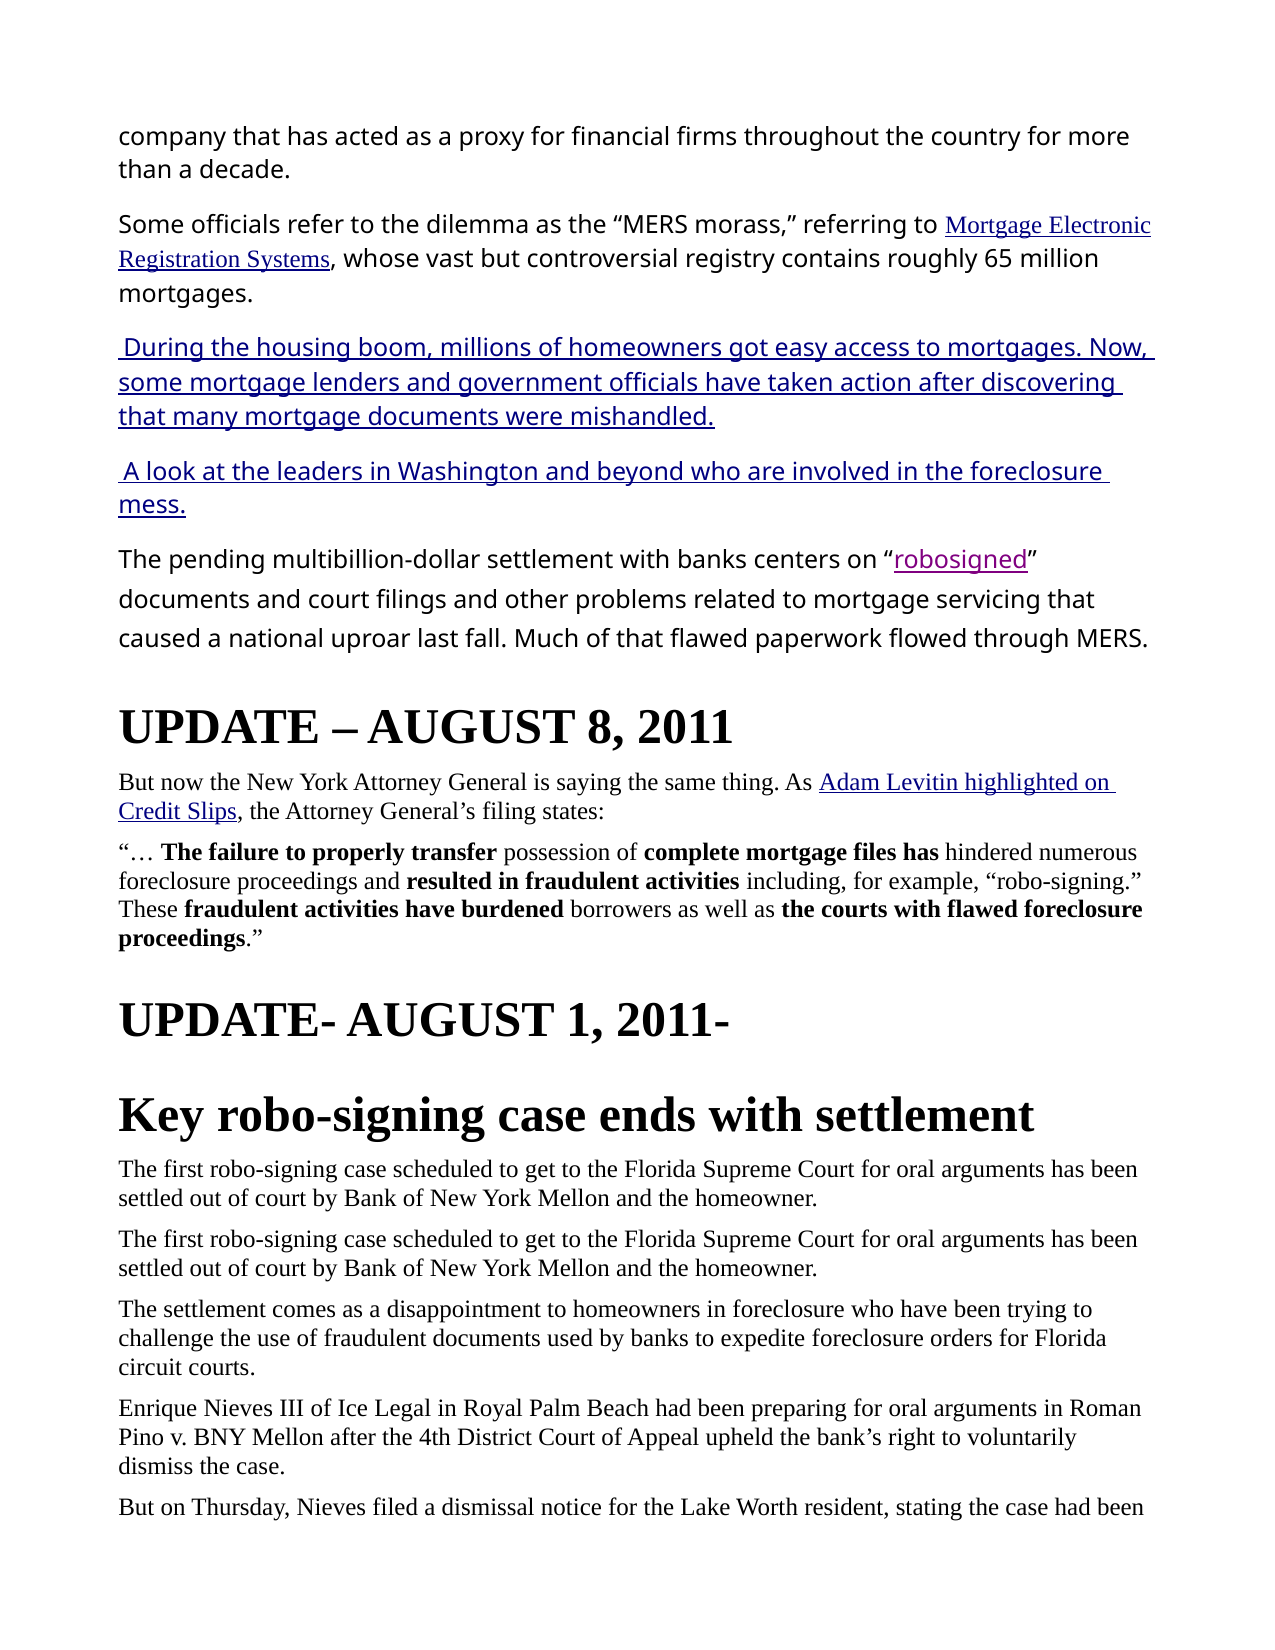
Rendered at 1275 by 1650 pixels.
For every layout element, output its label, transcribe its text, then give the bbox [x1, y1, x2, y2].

text A look at the leaders in Washington and beyond who are involved in the foreclosure mess. [118, 453, 1157, 521]
text But now the New York Attorney General is saying the same thing. As Adam Levitin highlighted on Credit Slips, the Attorney General’s filing states: [118, 767, 1157, 824]
subtitle UPDATE – AUGUST 8, 2011 [118, 697, 1157, 754]
text The settlement comes as a disappointment to homeowners in foreclosure who have been trying to challenge the use of fraudulent documents used by banks to expedite foreclosure orders for Florida circuit courts. [118, 1294, 1157, 1381]
subtitle UPDATE- AUGUST 1, 2011- [118, 989, 1157, 1047]
text During the housing boom, millions of homeowners got easy access to mortgages. Now, some mortgage lenders and government officials have taken action after discovering that many mortgage documents were mishandled. [118, 330, 1157, 432]
text “… The failure to properly transfer possession of complete mortgage files has hindered numerous foreclosure proceedings and resulted in fraudulent activities including, for example, “robo-signing.” These fraudulent activities have burdened borrowers as well as the courts with flawed foreclosure proceedings.” [118, 837, 1157, 952]
text company that has acted as a proxy for financial firms throughout the country for more than a decade. [118, 118, 1157, 186]
text The pending multibillion-dollar settlement with banks centers on “robosigned” documents and court filings and other problems related to mortgage servicing that caused a national uproar last fall. Much of that flawed paperwork flowed through MERS. [118, 542, 1157, 654]
subtitle Key robo-signing case ends with settlement [118, 1084, 1157, 1142]
text The first robo-signing case scheduled to get to the Florida Supreme Court for oral arguments has been settled out of court by Bank of New York Mellon and the homeowner. [118, 1154, 1157, 1212]
text Enrique Nieves III of Ice Legal in Royal Palm Beach had been preparing for oral arguments in Roman Pino v. BNY Mellon after the 4th District Court of Appeal upheld the bank’s right to voluntarily dismiss the case. [118, 1393, 1157, 1479]
text Some officials refer to the dilemma as the “MERS morass,” referring to Mortgage Electronic Registration Systems, whose vast but controversial registry contains roughly 65 million mortgages. [118, 207, 1157, 309]
text The first robo-signing case scheduled to get to the Florida Supreme Court for oral arguments has been settled out of court by Bank of New York Mellon and the homeowner. [118, 1224, 1157, 1282]
text But on Thursday, Nieves filed a dismissal notice for the Lake Worth resident, stating the case had been [118, 1492, 1157, 1521]
